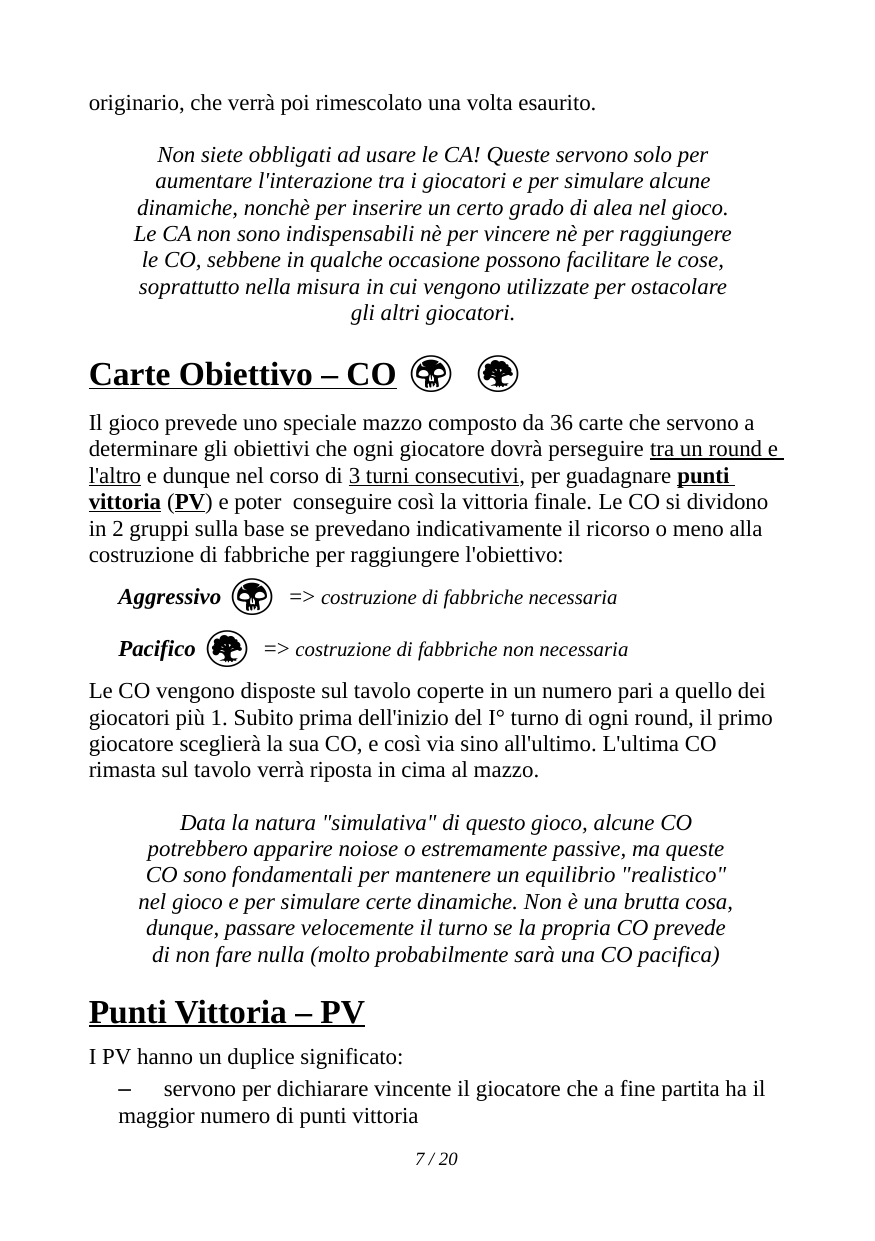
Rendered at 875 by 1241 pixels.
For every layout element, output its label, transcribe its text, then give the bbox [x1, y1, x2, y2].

subtitle [457, 351, 472, 397]
picture [226, 573, 278, 620]
text => costruzione di fabbriche non necessaria [253, 625, 786, 671]
subtitle Punti Vittoria – PV [88, 992, 786, 1031]
subtitle [524, 351, 786, 397]
picture [405, 350, 457, 397]
text Aggressivo [118, 573, 226, 619]
text Il gioco prevede uno speciale mazzo composto da 36 carte che servono a determinare gli obiettivi che ogni giocatore dovrà perseguire tra un round e l'altro e dunque nel corso di 3 turni consecutivi, per guadagnare punti vittoria (PV) e poter conseguire così la vittoria finale. Le CO si dividono in 2 gruppi sulla base se prevedano indicativamente il ricorso o meno alla costruzione di fabbriche per raggiungere l'obiettivo: [88, 409, 786, 567]
text Data la natura "simulativa" di questo gioco, alcune CO potrebbero apparire noiose o estremamente passive, ma queste CO sono fondamentali per mantenere un equilibrio "realistico" nel gioco e per simulare certe dinamiche. Non è una brutta cosa, dunque, passare velocemente il turno se la propria CO prevede di non fare nulla (molto probabilmente sarà una CO pacifica) [136, 809, 738, 967]
text I PV hanno un duplice significato: [88, 1043, 786, 1069]
picture [201, 625, 253, 672]
text Pacifico [118, 625, 201, 671]
text Non siete obbligati ad usare le CA! Queste servono solo per aumentare l'interazione tra i giocatori e per simulare alcune dinamiche, nonchè per inserire un certo grado di alea nel gioco. Le CA non sono indispensabili nè per vincere nè per raggiungere le CO, sebbene in qualche occasione possono facilitare le cose, soprattutto nella misura in cui vengono utilizzate per ostacolare gli altri giocatori. [130, 141, 738, 326]
text originario, che verrà poi rimescolato una volta esaurito. [88, 88, 786, 115]
picture [472, 350, 524, 397]
subtitle Carte Obiettivo – CO [88, 351, 405, 397]
text => costruzione di fabbriche necessaria [278, 573, 786, 619]
text Le CO vengono disposte sul tavolo coperte in un numero pari a quello dei giocatori più 1. Subito prima dell'inizio del I° turno di ogni round, il primo giocatore sceglierà la sua CO, e così via sino all'ultimo. L'ultima CO rimasta sul tavolo verrà riposta in cima al mazzo. [88, 677, 786, 783]
list servono per dichiarare vincente il giocatore che a fine partita ha il maggior numero di punti vittoria [118, 1075, 786, 1128]
